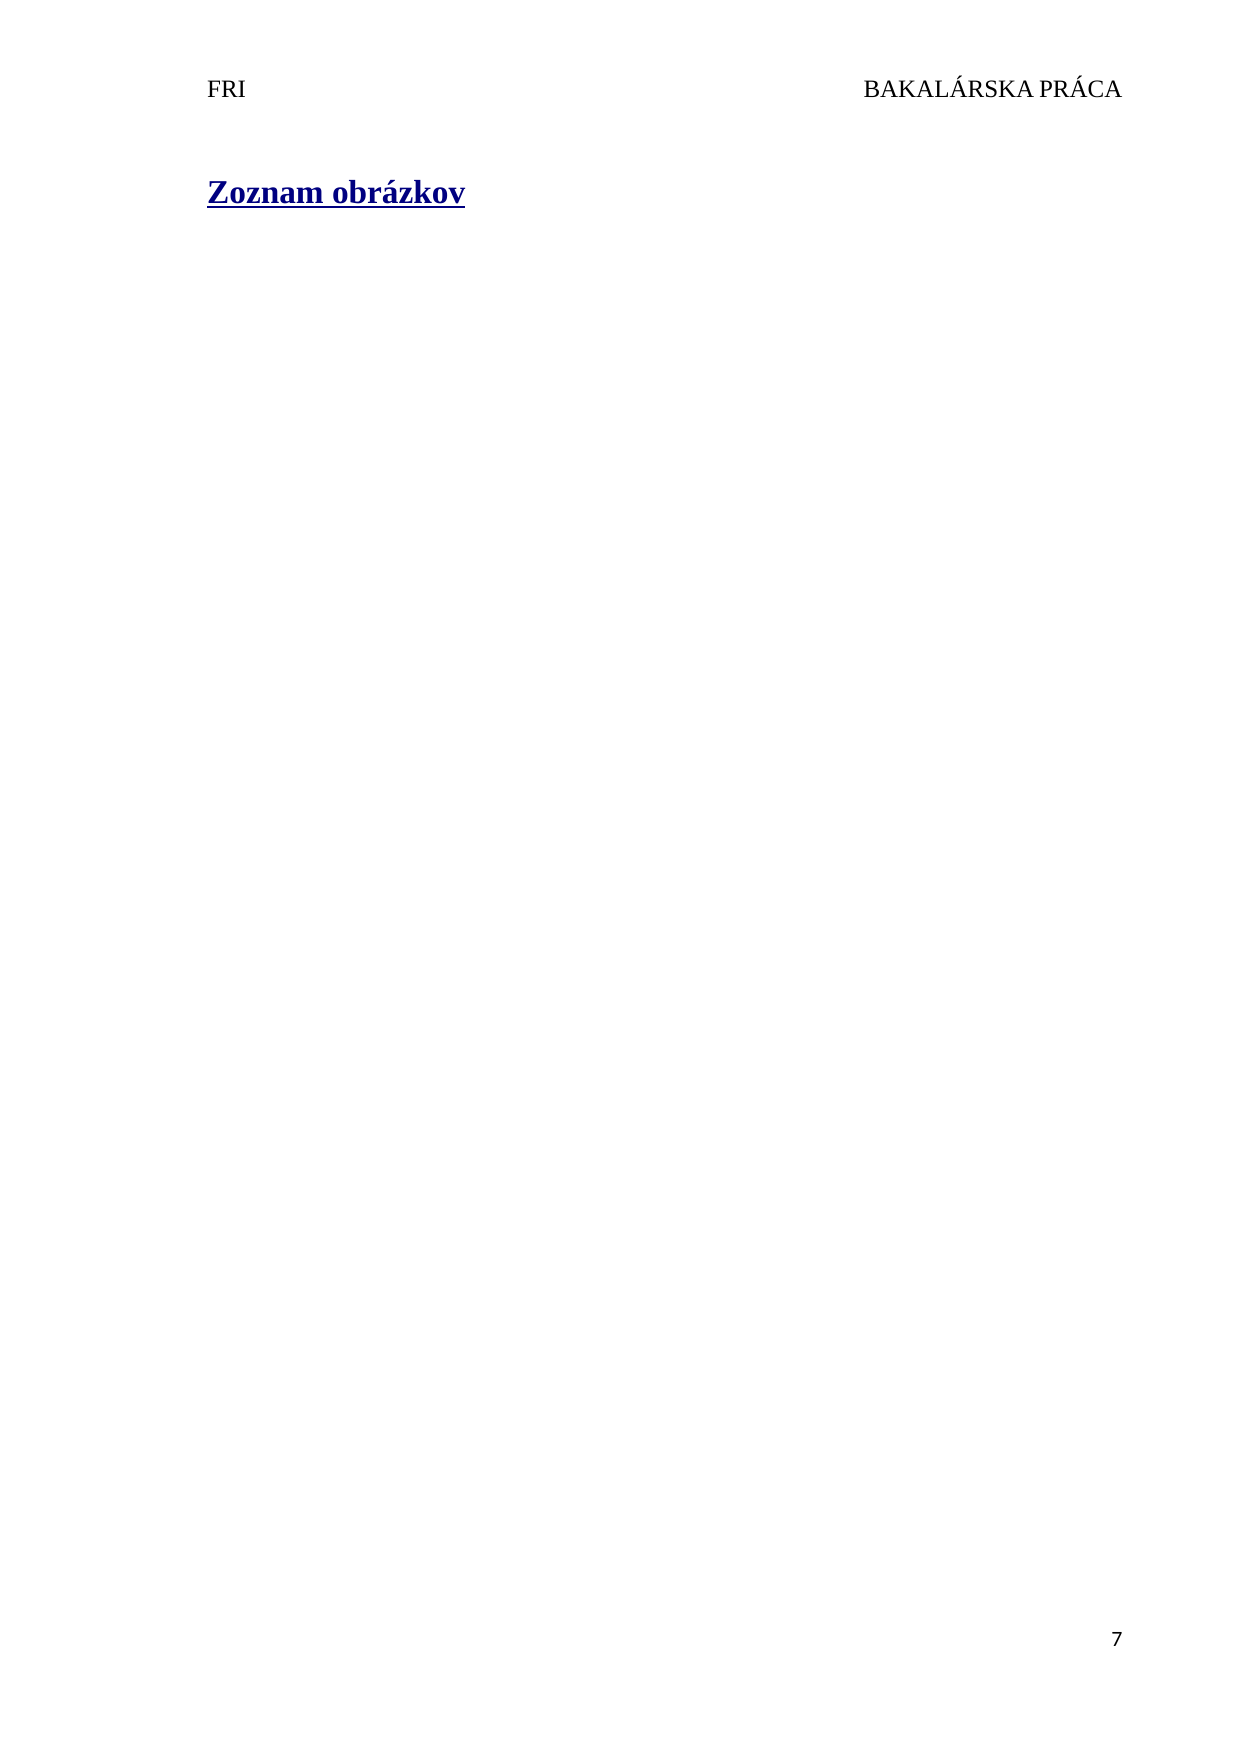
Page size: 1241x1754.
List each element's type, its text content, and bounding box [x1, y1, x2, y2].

subtitle Zoznam obrázkov [207, 173, 1122, 211]
